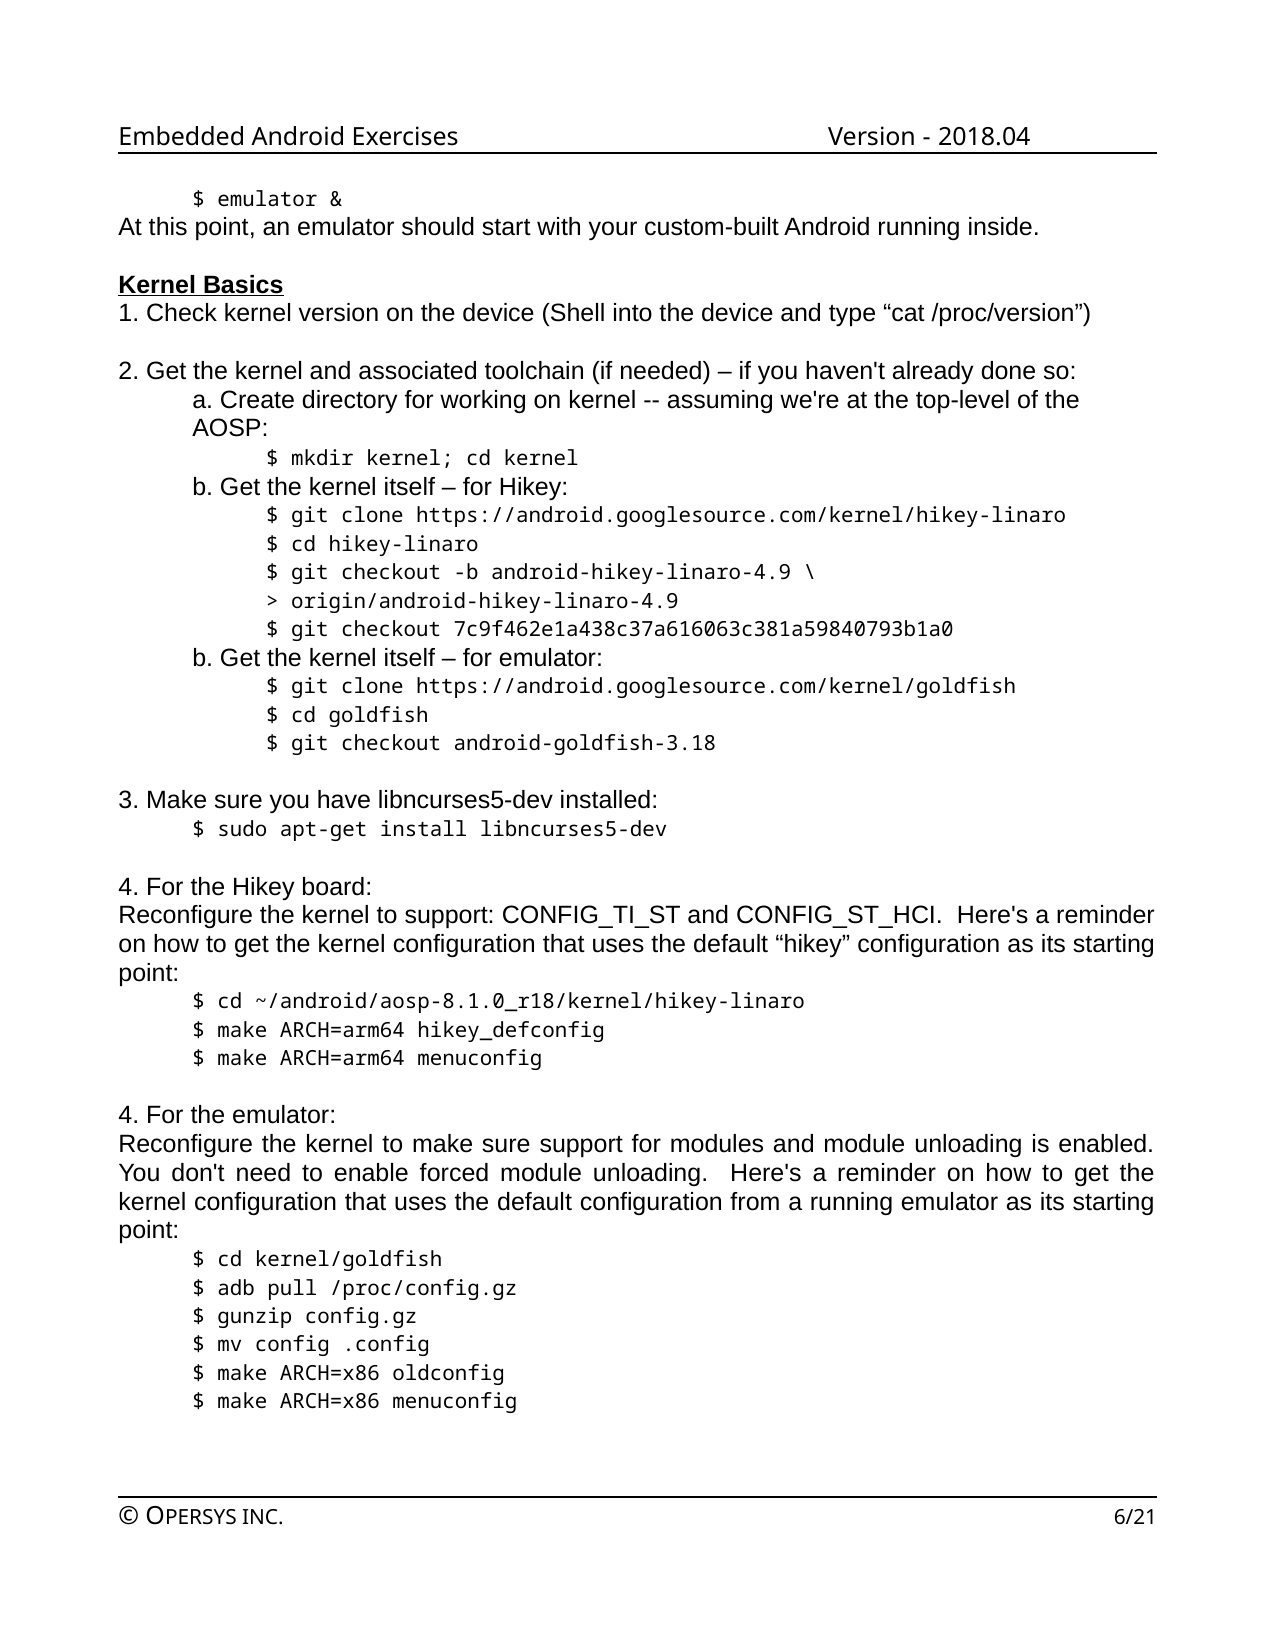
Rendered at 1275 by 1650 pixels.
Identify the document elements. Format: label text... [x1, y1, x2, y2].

text Reconfigure the kernel to make sure support for modules and module unloading is enabled. You don't need to enable forced module unloading. Here's a reminder on how to get the kernel configuration that uses the default configuration from a running emulator as its starting point: [118, 1129, 1157, 1244]
text $ git checkout -b android-hikey-linaro-4.9 \ [266, 557, 1157, 586]
text Reconfigure the kernel to support: CONFIG_TI_ST and CONFIG_ST_HCI. Here's a reminder on how to get the kernel configuration that uses the default “hikey” configuration as its starting point: [118, 900, 1157, 986]
text $ make ARCH=x86 oldconfig [192, 1358, 1157, 1386]
text $ cd kernel/goldfish [192, 1244, 1157, 1273]
text b. Get the kernel itself – for Hikey: [192, 472, 1157, 501]
text $ cd hikey-linaro [266, 529, 1157, 557]
text $ cd ~/android/aosp-8.1.0_r18/kernel/hikey-linaro [192, 986, 1157, 1015]
text $ sudo apt-get install libncurses5-dev [192, 814, 1157, 843]
text 2. Get the kernel and associated toolchain (if needed) – if you haven't already done so: [118, 356, 1157, 385]
text $ make ARCH=arm64 menuconfig [192, 1043, 1157, 1072]
text $ make ARCH=x86 menuconfig [192, 1386, 1157, 1415]
text 3. Make sure you have libncurses5-dev installed: [118, 786, 1157, 814]
text 4. For the Hikey board: [118, 871, 1157, 900]
text $ git checkout 7c9f462e1a438c37a616063c381a59840793b1a0 [266, 614, 1157, 643]
text $ emulator & [192, 184, 1157, 212]
text $ gunzip config.gz [192, 1301, 1157, 1329]
text Kernel Basics [118, 270, 1157, 298]
text > origin/android-hikey-linaro-4.9 [266, 586, 1157, 614]
text $ make ARCH=arm64 hikey_defconfig [192, 1015, 1157, 1043]
text $ adb pull /proc/config.gz [192, 1273, 1157, 1301]
text $ git clone https://android.googlesource.com/kernel/hikey-linaro [266, 501, 1157, 529]
text 1. Check kernel version on the device (Shell into the device and type “cat /proc/version”) [118, 298, 1157, 327]
text $ git clone https://android.googlesource.com/kernel/goldfish [266, 671, 1157, 700]
text a. Create directory for working on kernel -- assuming we're at the top-level of the AOSP: [192, 385, 1157, 442]
text b. Get the kernel itself – for emulator: [192, 643, 1157, 671]
text $ mkdir kernel; cd kernel [266, 442, 1157, 472]
text At this point, an emulator should start with your custom-built Android running inside. [118, 212, 1157, 241]
text 4. For the emulator: [118, 1101, 1157, 1129]
text $ mv config .config [192, 1329, 1157, 1358]
text $ git checkout android-goldfish-3.18 [266, 728, 1157, 757]
text $ cd goldfish [266, 700, 1157, 728]
